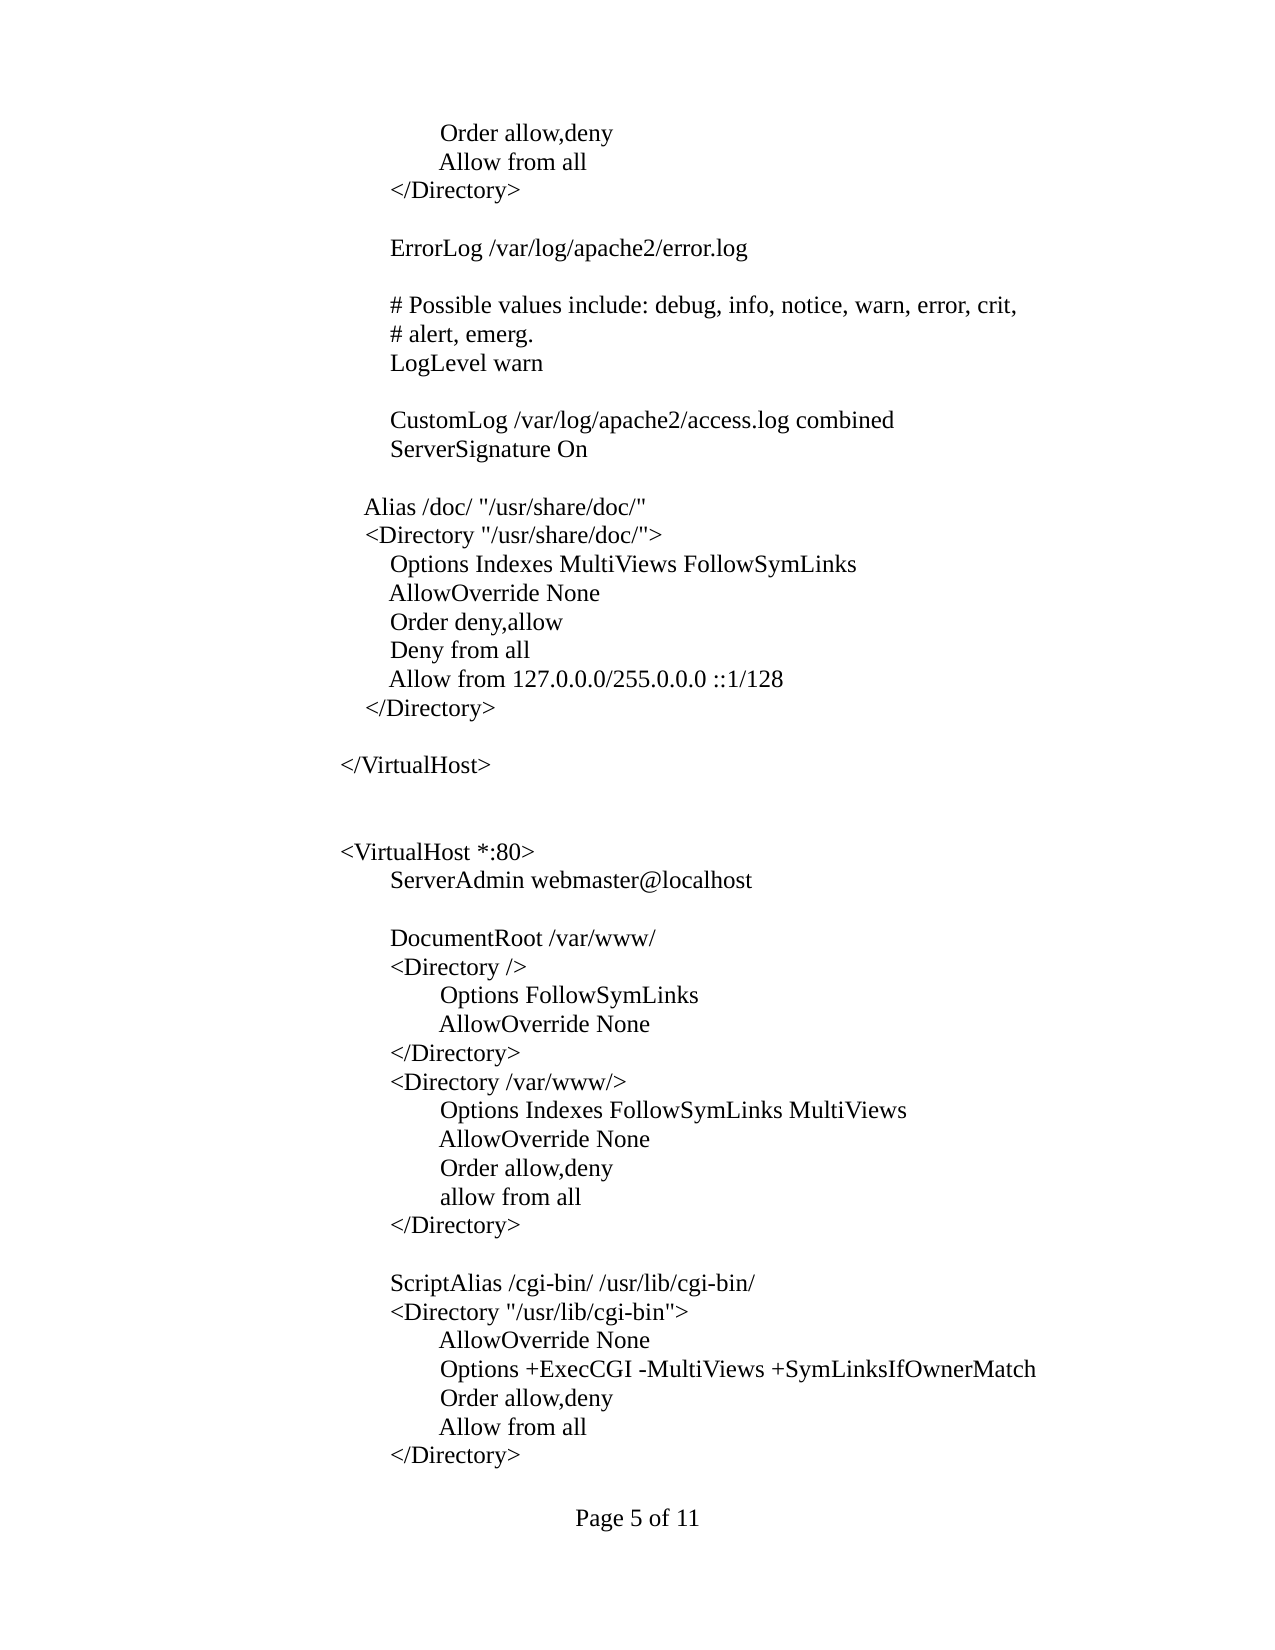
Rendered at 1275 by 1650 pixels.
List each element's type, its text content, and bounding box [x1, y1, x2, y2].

text </Directory> [340, 1038, 1157, 1067]
text </Directory> [340, 1441, 1157, 1469]
text CustomLog /var/log/apache2/access.log combined [340, 406, 1157, 434]
text AllowOverride None [340, 578, 1157, 607]
text Allow from 127.0.0.0/255.0.0.0 ::1/128 [340, 664, 1157, 693]
text </Directory> [340, 693, 1157, 722]
text Deny from all [340, 636, 1157, 664]
text </Directory> [340, 1211, 1157, 1239]
text Options +ExecCGI -MultiViews +SymLinksIfOwnerMatch [340, 1354, 1157, 1383]
text AllowOverride None [340, 1124, 1157, 1153]
text AllowOverride None [340, 1326, 1157, 1354]
text </Directory> [340, 176, 1157, 204]
text AllowOverride None [340, 1009, 1157, 1038]
text <Directory /var/www/> [340, 1067, 1157, 1096]
text Order allow,deny [340, 1383, 1157, 1412]
text # Possible values include: debug, info, notice, warn, error, crit, [340, 291, 1157, 319]
text ServerSignature On [340, 434, 1157, 463]
text Alias /doc/ "/usr/share/doc/" [340, 492, 1157, 521]
text Allow from all [340, 1412, 1157, 1441]
text </VirtualHost> [340, 751, 1157, 779]
text Options Indexes MultiViews FollowSymLinks [340, 549, 1157, 578]
text <Directory "/usr/share/doc/"> [340, 521, 1157, 549]
text LogLevel warn [340, 348, 1157, 377]
text ErrorLog /var/log/apache2/error.log [340, 233, 1157, 262]
text ServerAdmin webmaster@localhost [340, 866, 1157, 894]
text Order allow,deny [340, 118, 1157, 147]
text <VirtualHost *:80> [340, 837, 1157, 866]
text Allow from all [340, 147, 1157, 176]
text DocumentRoot /var/www/ [340, 923, 1157, 952]
text allow from all [340, 1182, 1157, 1211]
text <Directory /> [340, 952, 1157, 981]
text Order allow,deny [340, 1153, 1157, 1182]
text <Directory "/usr/lib/cgi-bin"> [340, 1297, 1157, 1326]
text Order deny,allow [340, 607, 1157, 636]
text # alert, emerg. [340, 319, 1157, 348]
text Options FollowSymLinks [340, 981, 1157, 1009]
text Options Indexes FollowSymLinks MultiViews [340, 1096, 1157, 1124]
text ScriptAlias /cgi-bin/ /usr/lib/cgi-bin/ [340, 1268, 1157, 1297]
